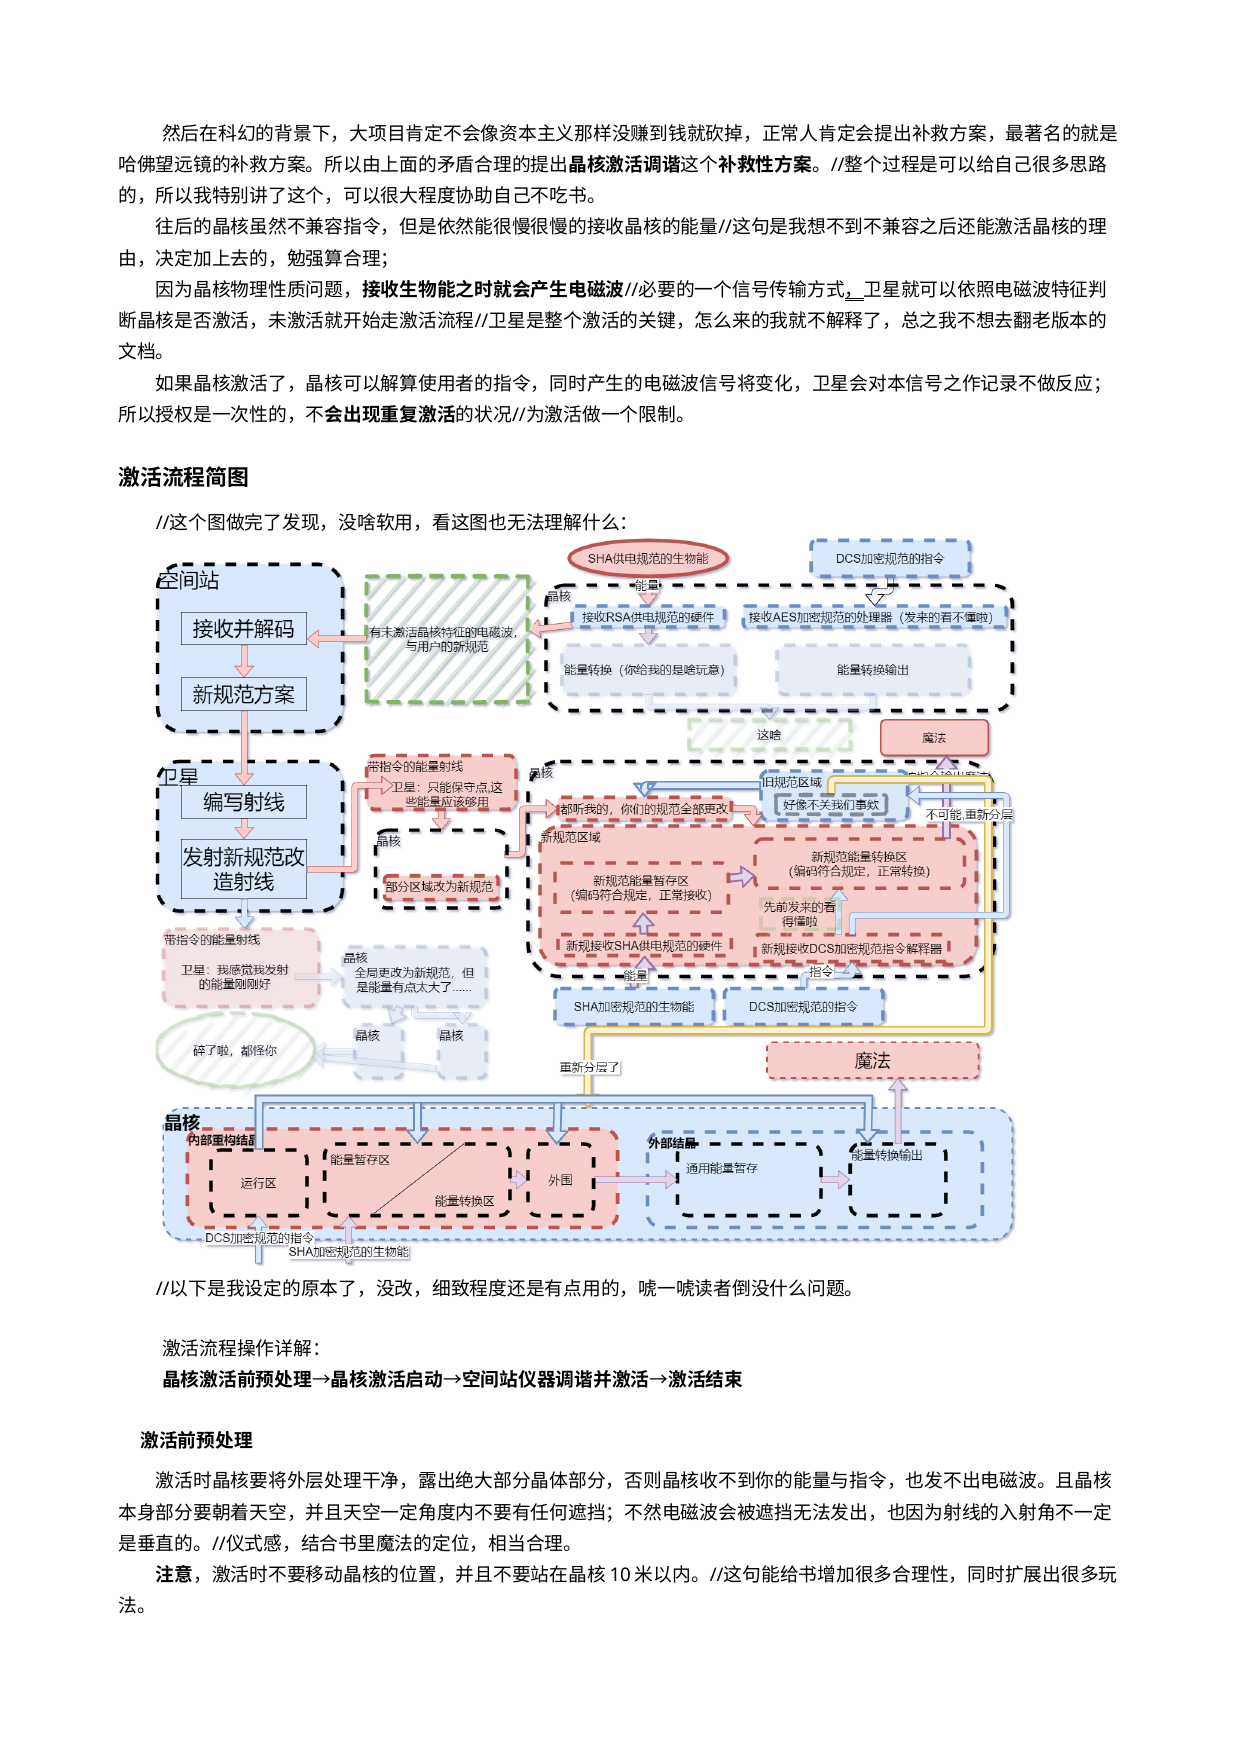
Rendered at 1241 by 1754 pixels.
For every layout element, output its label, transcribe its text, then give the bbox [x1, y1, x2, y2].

text //这个图做完了发现，没啥软用，看这图也无法理解什么： [118, 507, 1122, 534]
text 因为晶核物理性质问题，接收生物能之时就会产生电磁波//必要的一个信号传输方式，卫星就可以依照电磁波特征判断晶核是否激活，未激活就开始走激活流程//卫星是整个激活的关键，怎么来的我就不解释了，总之我不想去翻老版本的文档。 [118, 274, 1122, 364]
text //以下是我设定的原本了，没改，细致程度还是有点用的，唬一唬读者倒没什么问题。 [118, 1273, 1122, 1300]
text 激活时晶核要将外层处理干净，露出绝大部分晶体部分，否则晶核收不到你的能量与指令，也发不出电磁波。且晶核本身部分要朝着天空，并且天空一定角度内不要有任何遮挡；不然电磁波会被遮挡无法发出，也因为射线的入射角不一定是垂直的。//仪式感，结合书里魔法的定位，相当合理。 [118, 1466, 1122, 1556]
text 往后的晶核虽然不兼容指令，但是依然能很慢很慢的接收晶核的能量//这句是我想不到不兼容之后还能激活晶核的理由，决定加上去的，勉强算合理； [118, 212, 1122, 270]
picture [155, 538, 1019, 1270]
subtitle 激活流程简图 [118, 460, 1122, 492]
text 如果晶核激活了，晶核可以解算使用者的指令，同时产生的电磁波信号将变化，卫星会对本信号之作记录不做反应；所以授权是一次性的，不会出现重复激活的状况//为激活做一个限制。 [118, 368, 1122, 427]
text 晶核激活前预处理→晶核激活启动→空间站仪器调谐并激活→激活结束 [118, 1365, 1122, 1392]
text 然后在科幻的背景下，大项目肯定不会像资本主义那样没赚到钱就砍掉，正常人肯定会提出补救方案，最著名的就是哈佛望远镜的补救方案。所以由上面的矛盾合理的提出晶核激活调谐这个补救性方案。//整个过程是可以给自己很多思路的，所以我特别讲了这个，可以很大程度协助自己不吃书。 [118, 118, 1122, 208]
subtitle 激活前预处理 [118, 1425, 1122, 1453]
text 注意，激活时不要移动晶核的位置，并且不要站在晶核10米以内。//这句能给书增加很多合理性，同时扩展出很多玩法。 [118, 1560, 1122, 1618]
text 激活流程操作详解： [118, 1334, 1122, 1361]
